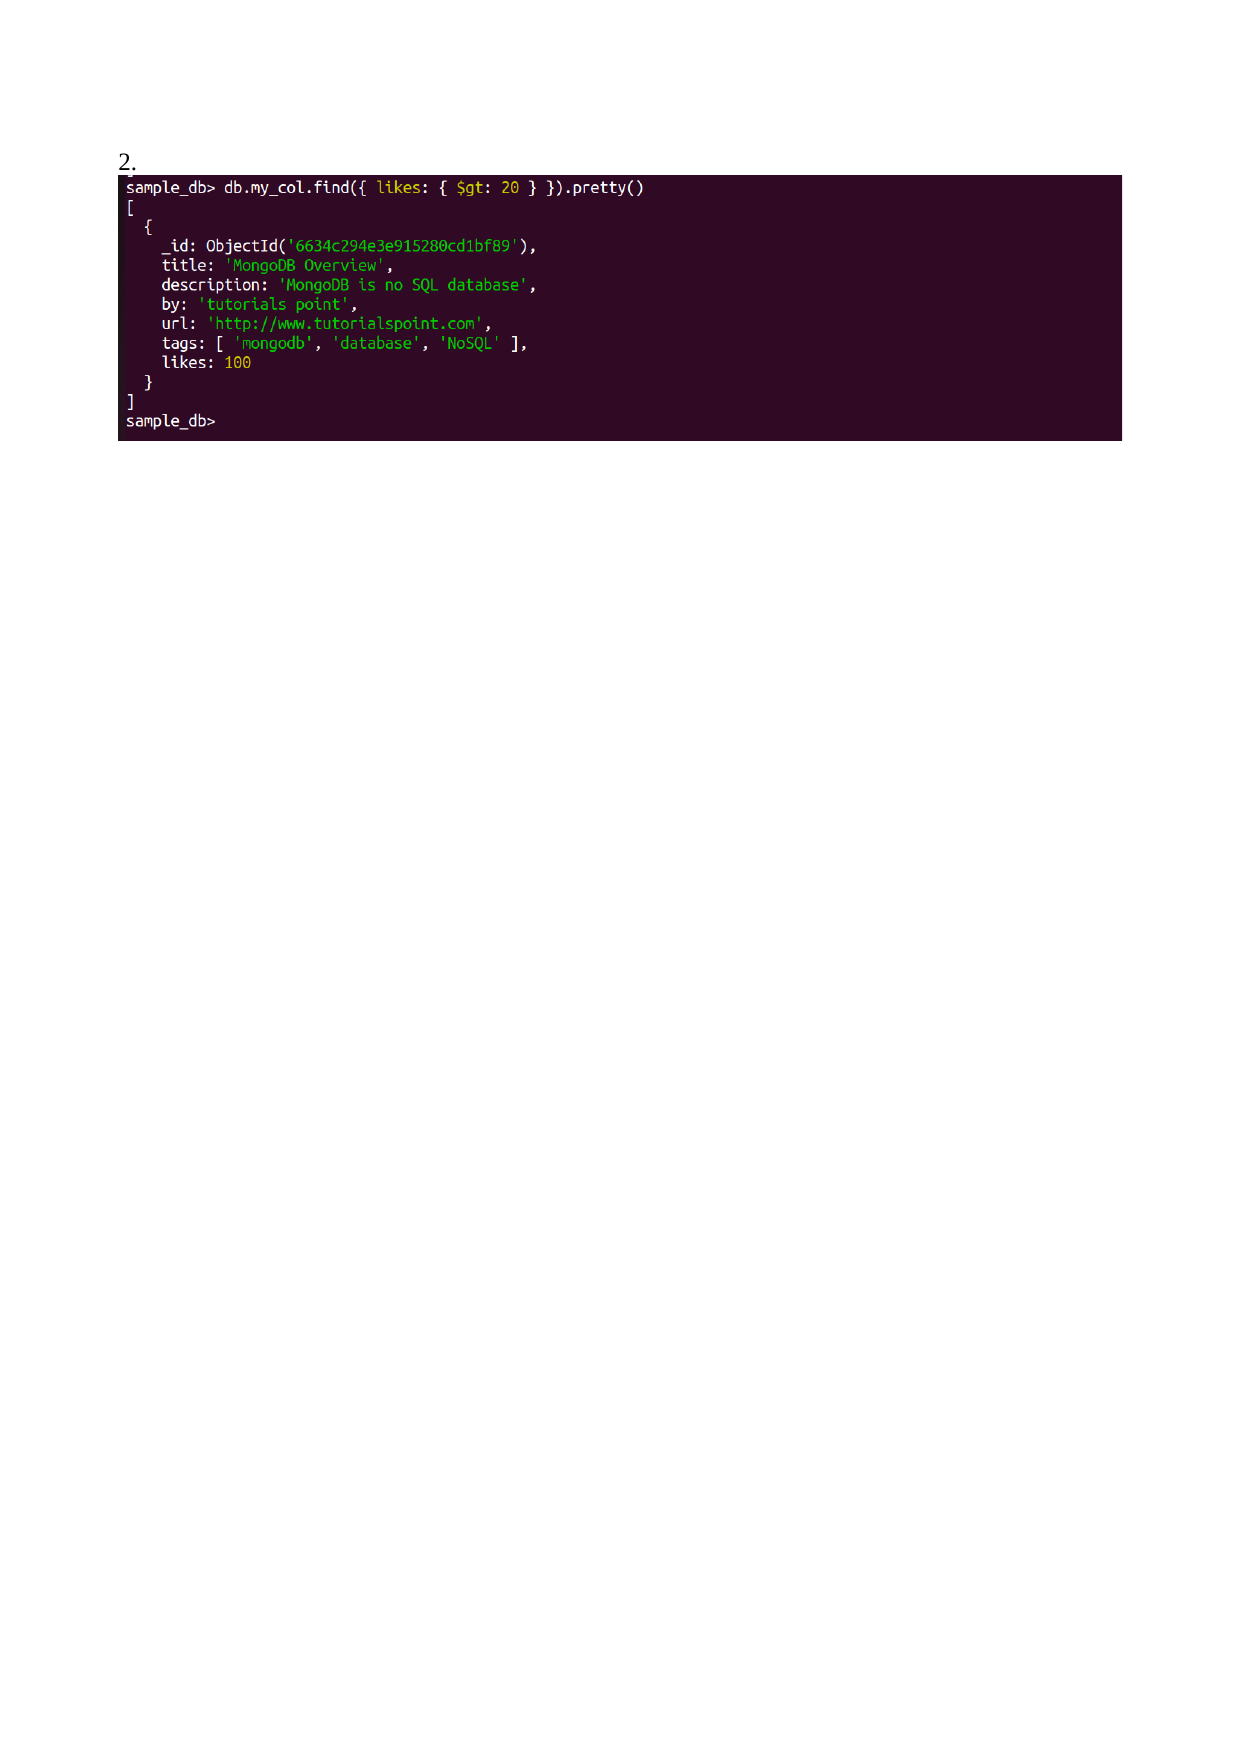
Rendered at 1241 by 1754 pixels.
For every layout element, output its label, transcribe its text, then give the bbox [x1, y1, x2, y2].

picture [118, 175, 1123, 441]
text 2. [118, 147, 1122, 175]
